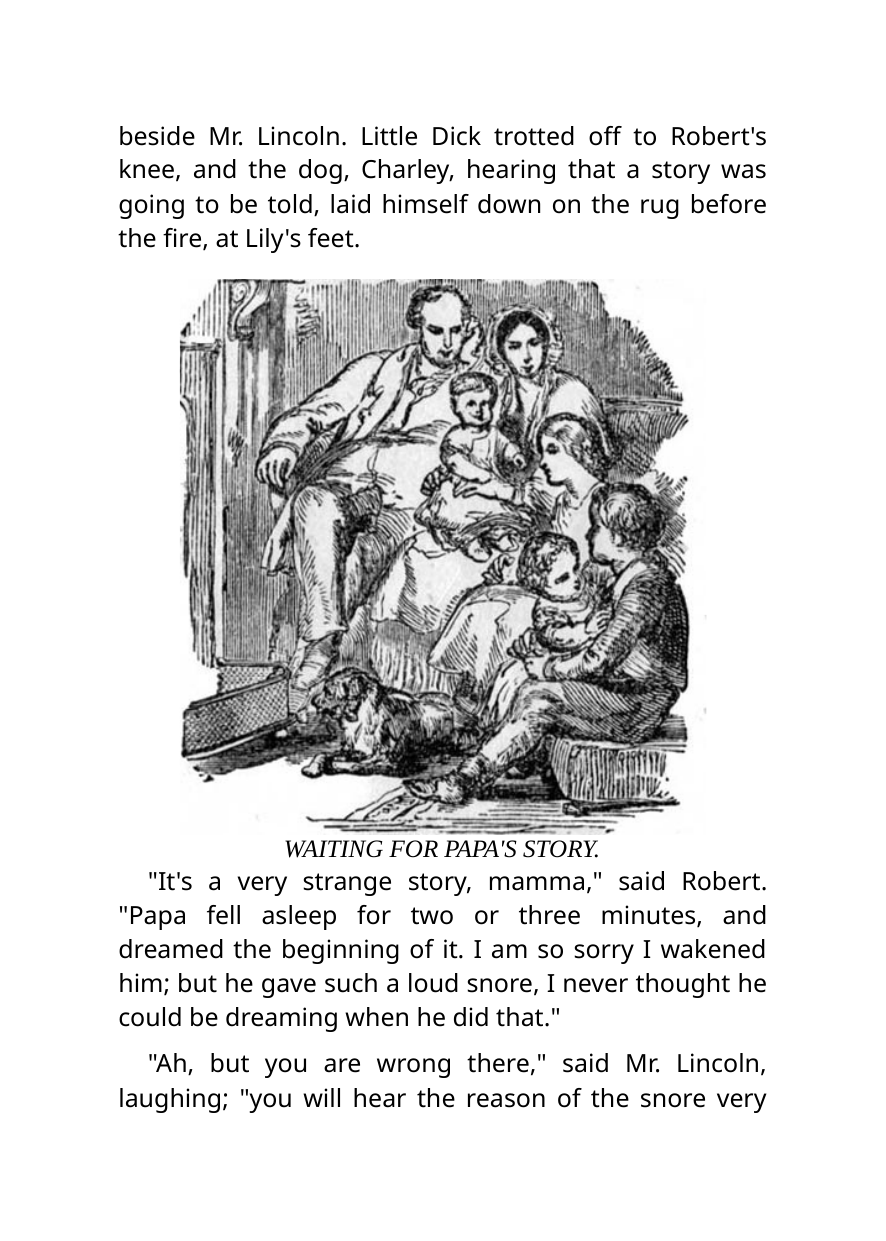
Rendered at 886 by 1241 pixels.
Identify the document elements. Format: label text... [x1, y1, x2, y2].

text WAITING FOR PAPA'S STORY. [179, 835, 706, 863]
text "Ah, but you are wrong there," said Mr. Lincoln, laughing; "you will hear the reason of the snore very [118, 1046, 768, 1114]
picture [179, 279, 707, 835]
text beside Mr. Lincoln. Little Dick trotted off to Robert's knee, and the dog, Charley, hearing that a story was going to be told, laid himself down on the rug before the fire, at Lily's feet. [118, 118, 768, 254]
text "It's a very strange story, mamma," said Robert. "Papa fell asleep for two or three minutes, and dreamed the beginning of it. I am so sorry I wakened him; but he gave such a loud snore, I never thought he could be dreaming when he did that." [118, 267, 768, 1034]
